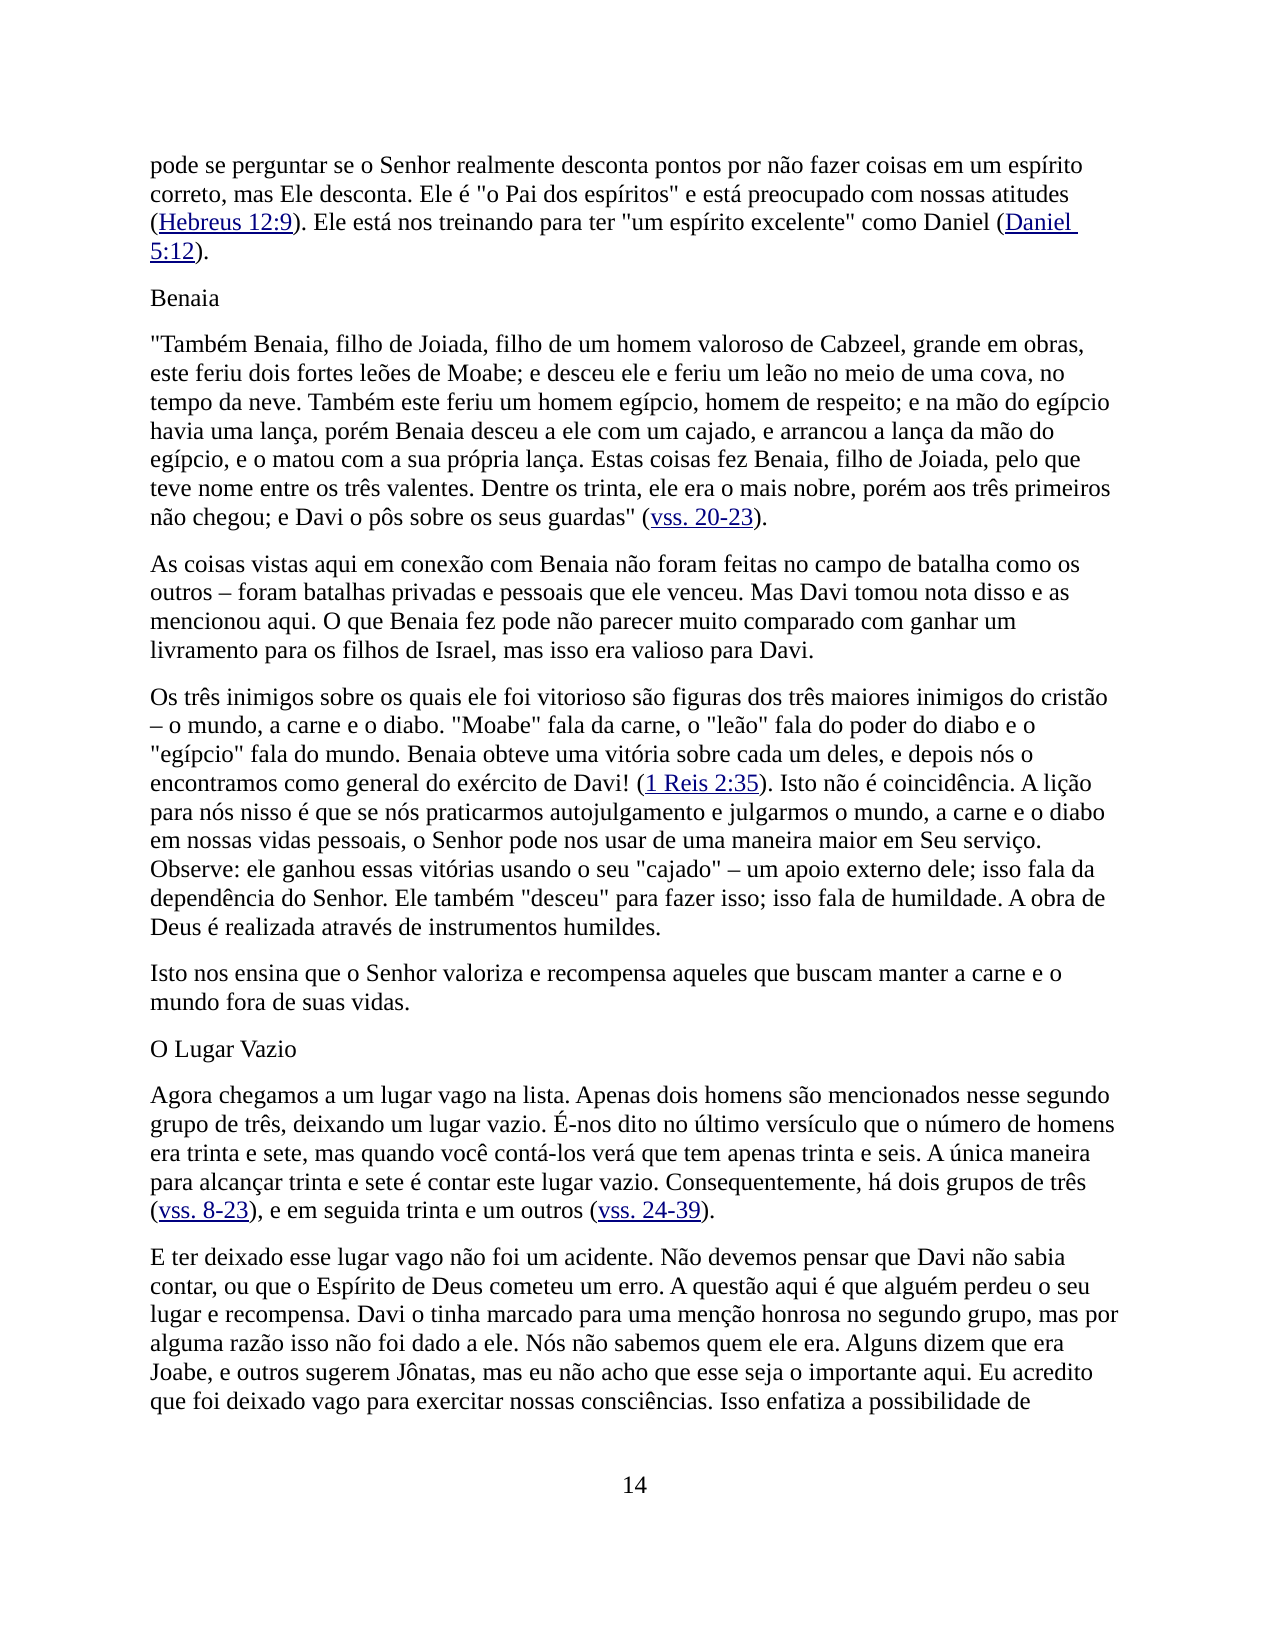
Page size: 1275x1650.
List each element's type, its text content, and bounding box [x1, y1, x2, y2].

text pode se perguntar se o Senhor realmente desconta pontos por não fazer coisas em um espírito correto, mas Ele desconta. Ele é "o Pai dos espíritos" e está preocupado com nossas atitudes (Hebreus 12:9). Ele está nos treinando para ter "um espírito excelente" como Daniel (Daniel 5:12). [150, 150, 1125, 265]
text As coisas vistas aqui em conexão com Benaia não foram feitas no campo de batalha como os outros – foram batalhas privadas e pessoais que ele venceu. Mas Davi tomou nota disso e as mencionou aqui. O que Benaia fez pode não parecer muito comparado com ganhar um livramento para os filhos de Israel, mas isso era valioso para Davi. [150, 549, 1125, 664]
text Isto nos ensina que o Senhor valoriza e recompensa aqueles que buscam manter a carne e o mundo fora de suas vidas. [150, 958, 1125, 1016]
text Os três inimigos sobre os quais ele foi vitorioso são figuras dos três maiores inimigos do cristão – o mundo, a carne e o diabo. "Moabe" fala da carne, o "leão" fala do poder do diabo e o "egípcio" fala do mundo. Benaia obteve uma vitória sobre cada um deles, e depois nós o encontramos como general do exército de Davi! (1 Reis 2:35). Isto não é coincidência. A lição para nós nisso é que se nós praticarmos autojulgamento e julgarmos o mundo, a carne e o diabo em nossas vidas pessoais, o Senhor pode nos usar de uma maneira maior em Seu serviço. Observe: ele ganhou essas vitórias usando o seu "cajado" – um apoio externo dele; isso fala da dependência do Senhor. Ele também "desceu" para fazer isso; isso fala de humildade. A obra de Deus é realizada através de instrumentos humildes. [150, 682, 1125, 940]
text Benaia [150, 283, 1125, 312]
text O Lugar Vazio [150, 1034, 1125, 1062]
text "Também Benaia, filho de Joiada, filho de um homem valoroso de Cabzeel, grande em obras, este feriu dois fortes leões de Moabe; e desceu ele e feriu um leão no meio de uma cova, no tempo da neve. Também este feriu um homem egípcio, homem de respeito; e na mão do egípcio havia uma lança, porém Benaia desceu a ele com um cajado, e arrancou a lança da mão do egípcio, e o matou com a sua própria lança. Estas coisas fez Benaia, filho de Joiada, pelo que teve nome entre os três valentes. Dentre os trinta, ele era o mais nobre, porém aos três primeiros não chegou; e Davi o pôs sobre os seus guardas" (vss. 20-23). [150, 329, 1125, 531]
text E ter deixado esse lugar vago não foi um acidente. Não devemos pensar que Davi não sabia contar, ou que o Espírito de Deus cometeu um erro. A questão aqui é que alguém perdeu o seu lugar e recompensa. Davi o tinha marcado para uma menção honrosa no segundo grupo, mas por alguma razão isso não foi dado a ele. Nós não sabemos quem ele era. Alguns dizem que era Joabe, e outros sugerem Jônatas, mas eu não acho que esse seja o importante aqui. Eu acredito que foi deixado vago para exercitar nossas consciências. Isso enfatiza a possibilidade de [150, 1242, 1125, 1414]
text Agora chegamos a um lugar vago na lista. Apenas dois homens são mencionados nesse segundo grupo de três, deixando um lugar vazio. É-nos dito no último versículo que o número de homens era trinta e sete, mas quando você contá-los verá que tem apenas trinta e seis. A única maneira para alcançar trinta e sete é contar este lugar vazio. Consequentemente, há dois grupos de três (vss. 8-23), e em seguida trinta e um outros (vss. 24-39). [150, 1080, 1125, 1224]
